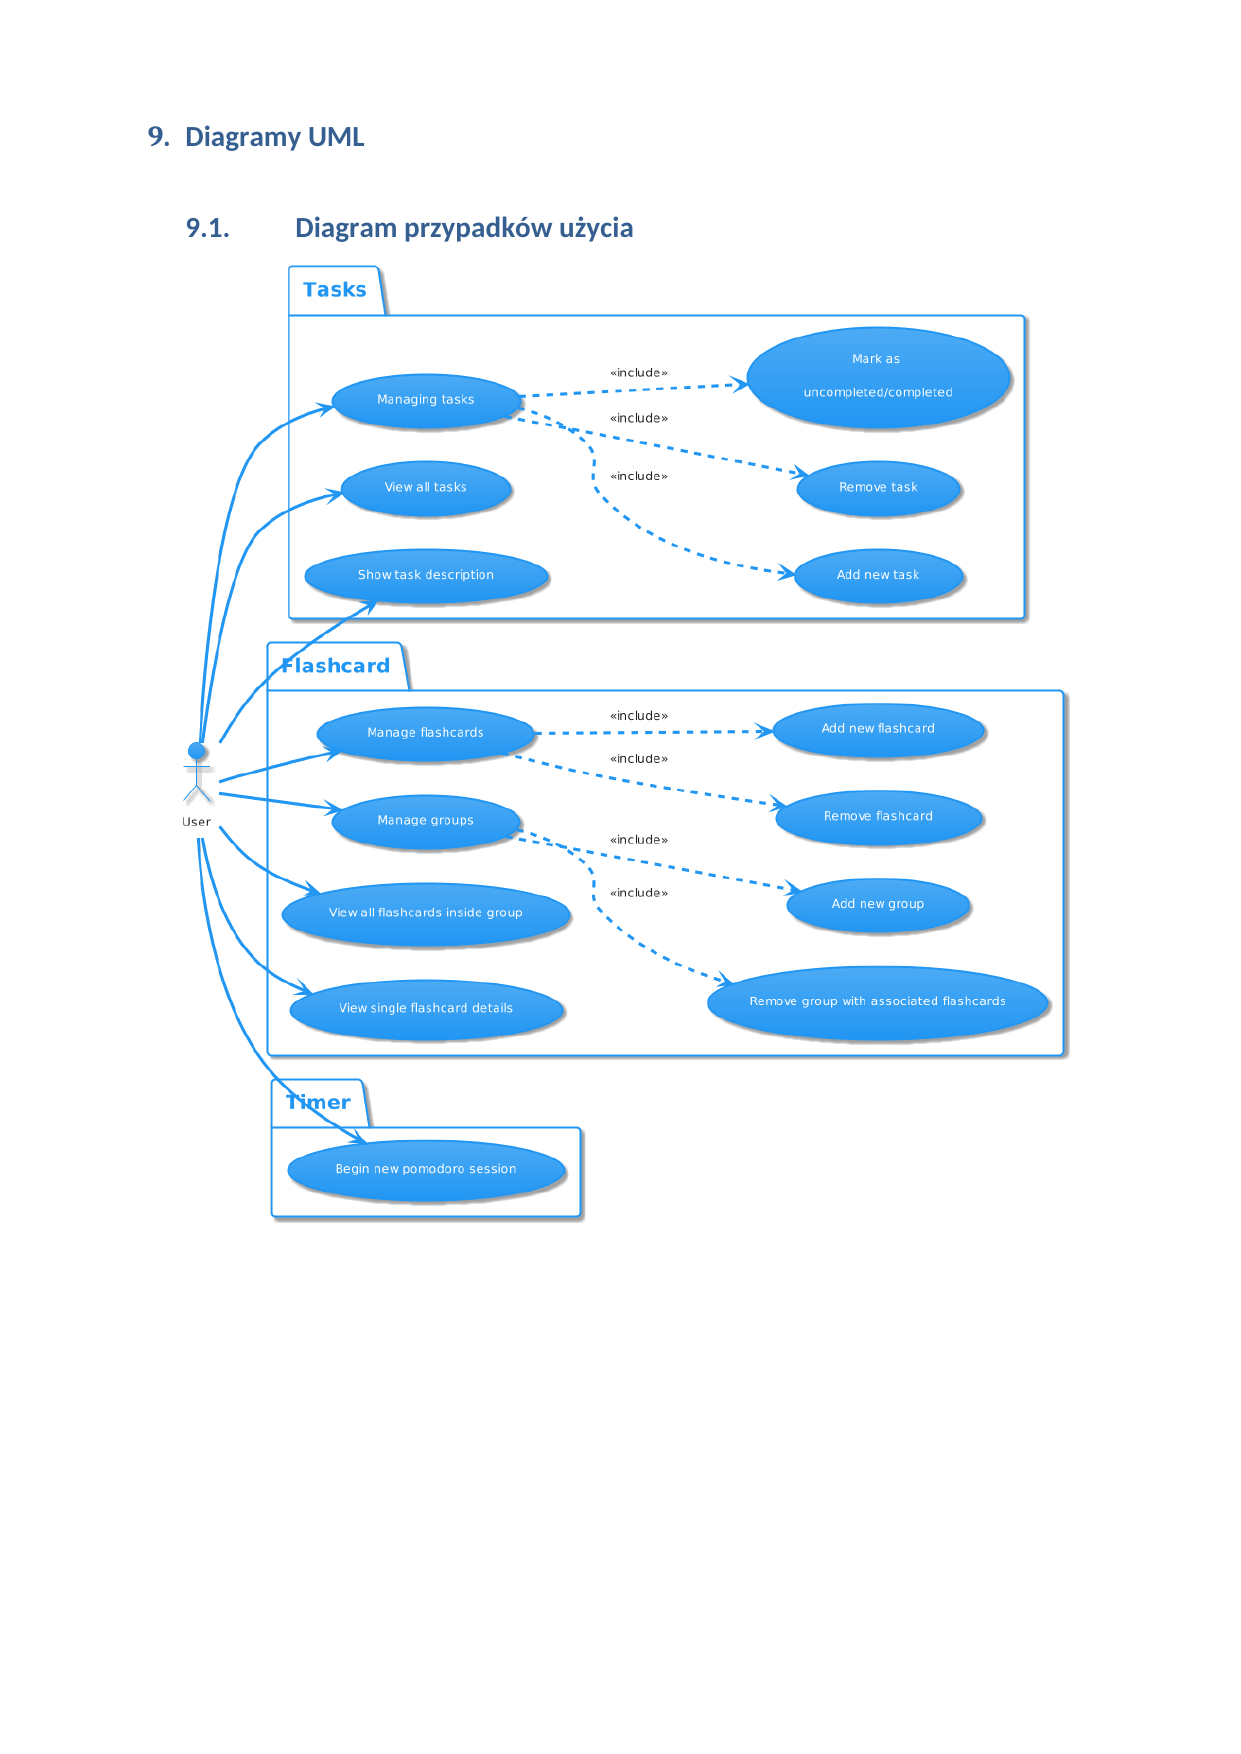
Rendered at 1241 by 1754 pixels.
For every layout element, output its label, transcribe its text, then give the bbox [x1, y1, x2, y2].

subtitle Diagramy UML [148, 118, 1093, 154]
subtitle Diagram przypadków użycia [185, 209, 1093, 245]
picture [166, 250, 1074, 1227]
